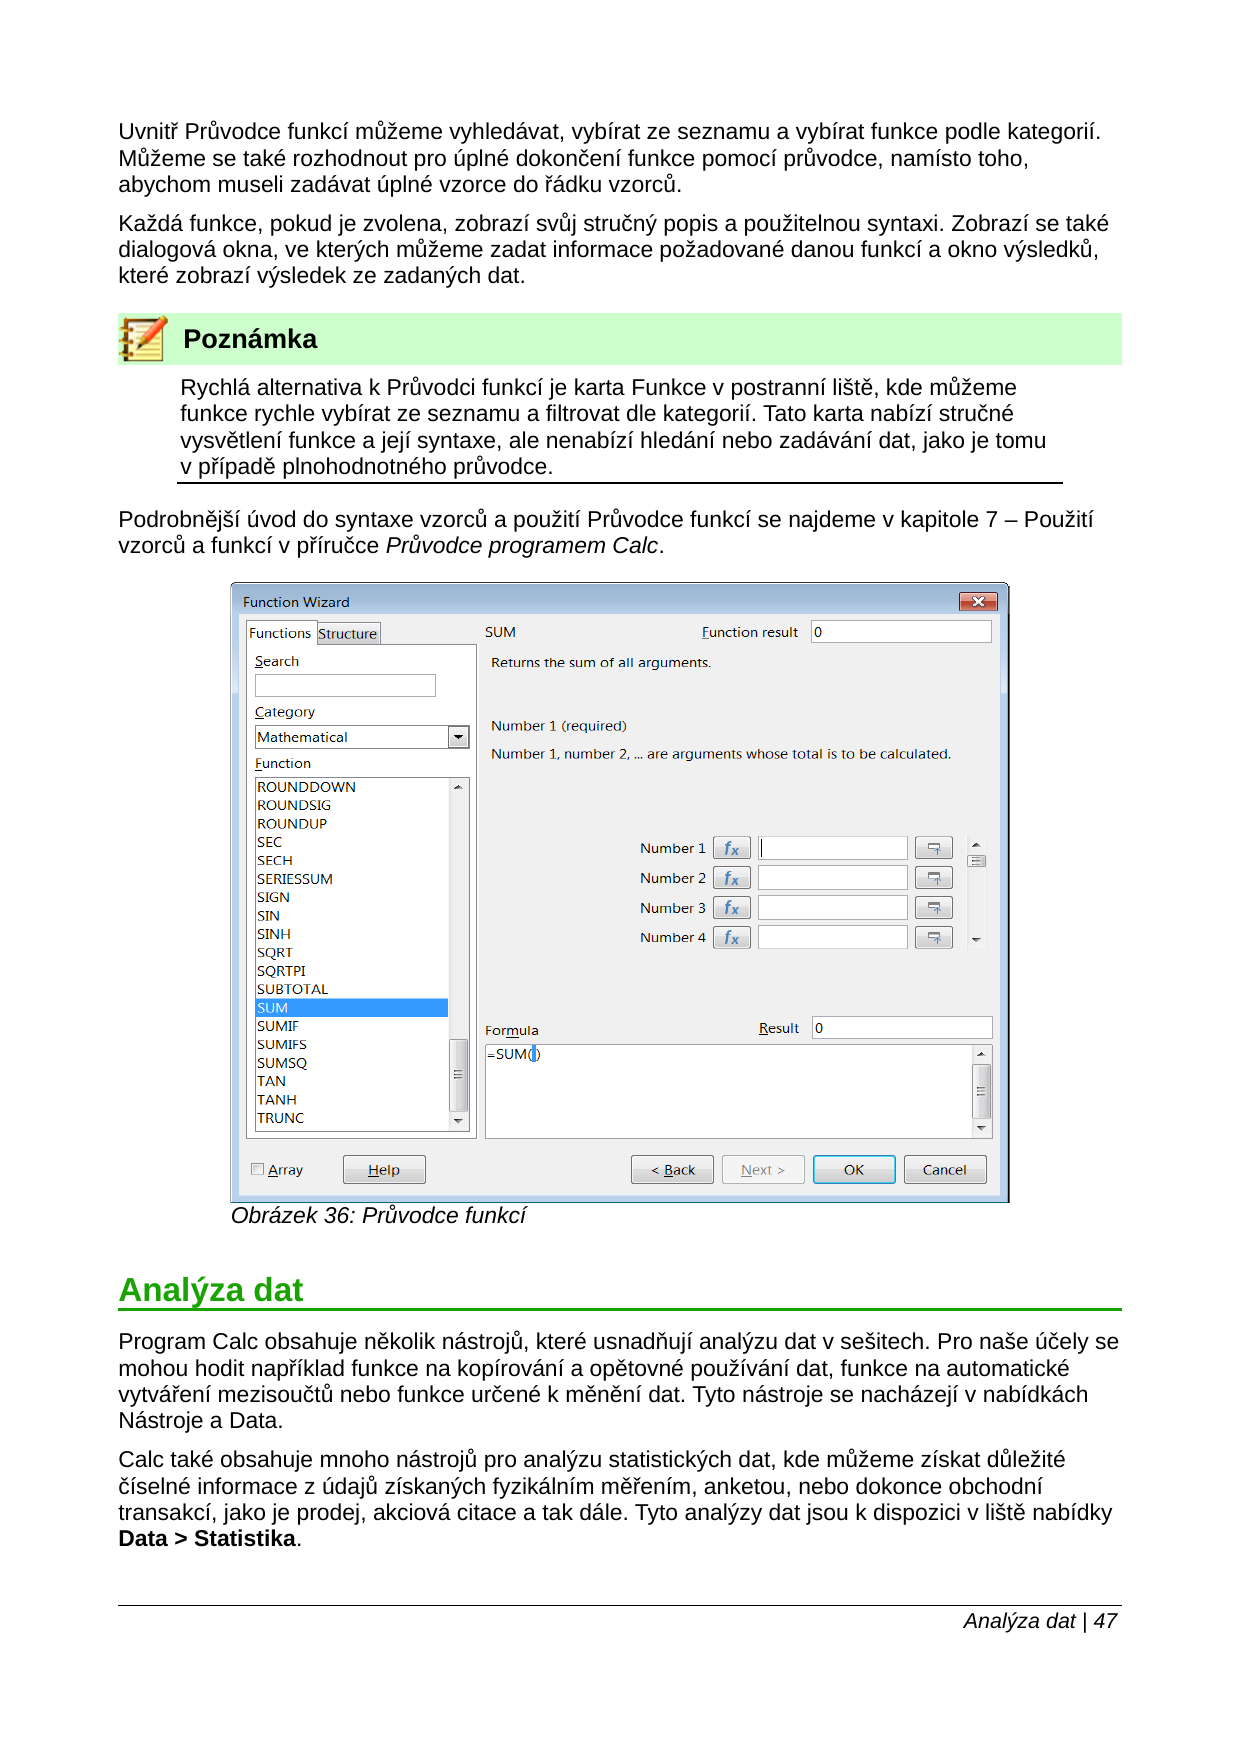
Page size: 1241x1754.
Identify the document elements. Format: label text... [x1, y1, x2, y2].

subtitle Analýza dat [118, 1270, 1122, 1308]
text Každá funkce, pokud je zvolena, zobrazí svůj stručný popis a použitelnou syntaxi. Zobrazí se také dialogová okna, ve kterých můžeme zadat informace požadované danou funkcí a okno výsledků, které zobrazí výsledek ze zadaných dat. [118, 210, 1122, 289]
text Podrobnější úvod do syntaxe vzorců a použití Průvodce funkcí se najdeme v kapitole 7 – Použití vzorců a funkcí v příručce Průvodce programem Calc. [118, 506, 1122, 558]
text Calc také obsahuje mnoho nástrojů pro analýzu statistických dat, kde můžeme získat důležité číselné informace z údajů získaných fyzikálním měřením, anketou, nebo dokonce obchodní transakcí, jako je prodej, akciová citace a tak dále. Tyto analýzy dat jsou k dispozici v liště nabídky Data > Statistika. [118, 1446, 1122, 1552]
text Rychlá alternativa k Průvodci funkcí je karta Funkce v postranní liště, kde můžeme funkce rychle vybírat ze seznamu a filtrovat dle kategorií. Tato karta nabízí stručné vysvětlení funkce a její syntaxe, ale nenabízí hledání nebo zadávání dat, jako je tomu v případě plnohodnotného průvodce. [177, 371, 1063, 482]
picture [119, 314, 170, 365]
text Program Calc obsahuje několik nástrojů, které usnadňují analýzu dat v sešitech. Pro naše účely se mohou hodit například funkce na kopírování a opětovné používání dat, funkce na automatické vytváření mezisoučtů nebo funkce určené k měnění dat. Tyto nástroje se nacházejí v nabídkách Nástroje a Data. [118, 1328, 1122, 1434]
text Obrázek 36: Průvodce funkcí [231, 1203, 1010, 1228]
text Uvnitř Průvodce funkcí můžeme vyhledávat, vybírat ze seznamu a vybírat funkce podle kategorií. Můžeme se také rozhodnout pro úplné dokončení funkce pomocí průvodce, namísto toho, abychom museli zadávat úplné vzorce do řádku vzorců. [118, 118, 1122, 197]
subtitle Poznámka [118, 313, 1122, 365]
picture [230, 582, 1010, 1203]
